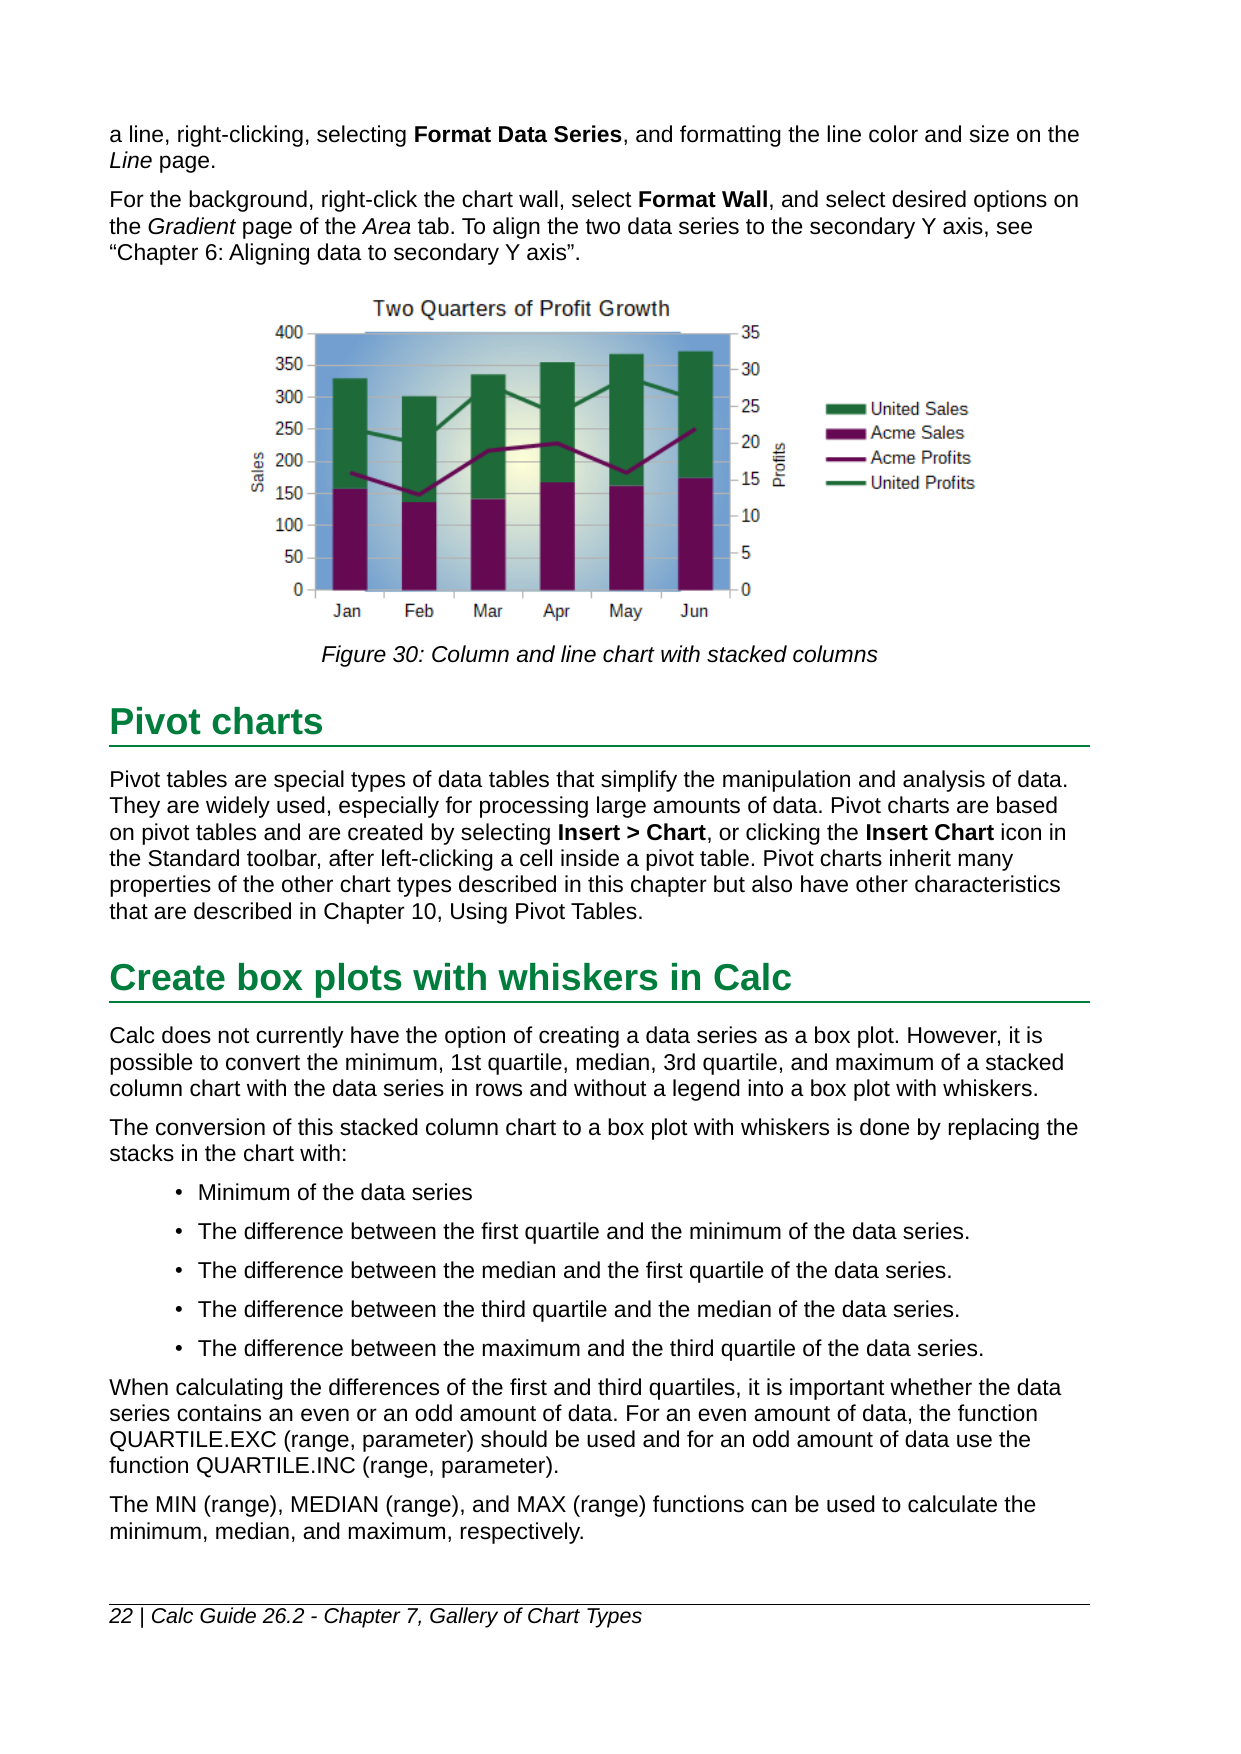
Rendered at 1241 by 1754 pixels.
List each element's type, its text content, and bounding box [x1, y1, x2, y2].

list The difference between the maximum and the third quartile of the data series. [183, 1334, 1090, 1361]
list Minimum of the data series [183, 1179, 1090, 1206]
subtitle Pivot charts [109, 699, 1090, 745]
list The difference between the median and the first quartile of the data series. [183, 1257, 1090, 1283]
text Figure 30: Column and line chart with stacked columns [209, 641, 990, 668]
text Pivot tables are special types of data tables that simplify the manipulation and analysis of data. They are widely used, especially for processing large amounts of data. Pivot charts are based on pivot tables and are created by selecting Insert > Chart, or clicking the Insert Chart icon in the Standard toolbar, after left-clicking a cell inside a pivot table. Pivot charts inherit many properties of the other chart types described in this chapter but also have other characteristics that are described in Chapter 10, Using Pivot Tables. [109, 766, 1090, 924]
text The MIN (range), MEDIAN (range), and MAX (range) functions can be used to calculate the minimum, median, and maximum, respectively. [109, 1491, 1090, 1544]
list The conversion of this stacked column chart to a box plot with whiskers is done by replacing the stacks in the chart with: [109, 1114, 1090, 1167]
picture [208, 277, 990, 629]
subtitle Create box plots with whiskers in Calc [109, 955, 1090, 1001]
list The difference between the first quartile and the minimum of the data series. [183, 1218, 1090, 1244]
text For the background, right-click the chart wall, select Format Wall, and select desired options on the Gradient page of the Area tab. To align the two data series to the secondary Y axis, see “Chapter 6: Aligning data to secondary Y axis”. [109, 186, 1090, 265]
text When calculating the differences of the first and third quartiles, it is important whether the data series contains an even or an odd amount of data. For an even amount of data, the function QUARTILE.EXC (range, parameter) should be used and for an odd amount of data use the function QUARTILE.INC (range, parameter). [109, 1373, 1090, 1479]
text Calc does not currently have the option of creating a data series as a box plot. However, it is possible to convert the minimum, 1st quartile, median, 3rd quartile, and maximum of a stacked column chart with the data series in rows and without a legend into a box plot with whiskers. [109, 1022, 1090, 1101]
text a line, right-clicking, selecting Format Data Series, and formatting the line color and size on the Line page. [109, 121, 1090, 174]
list The difference between the third quartile and the median of the data series. [183, 1296, 1090, 1322]
